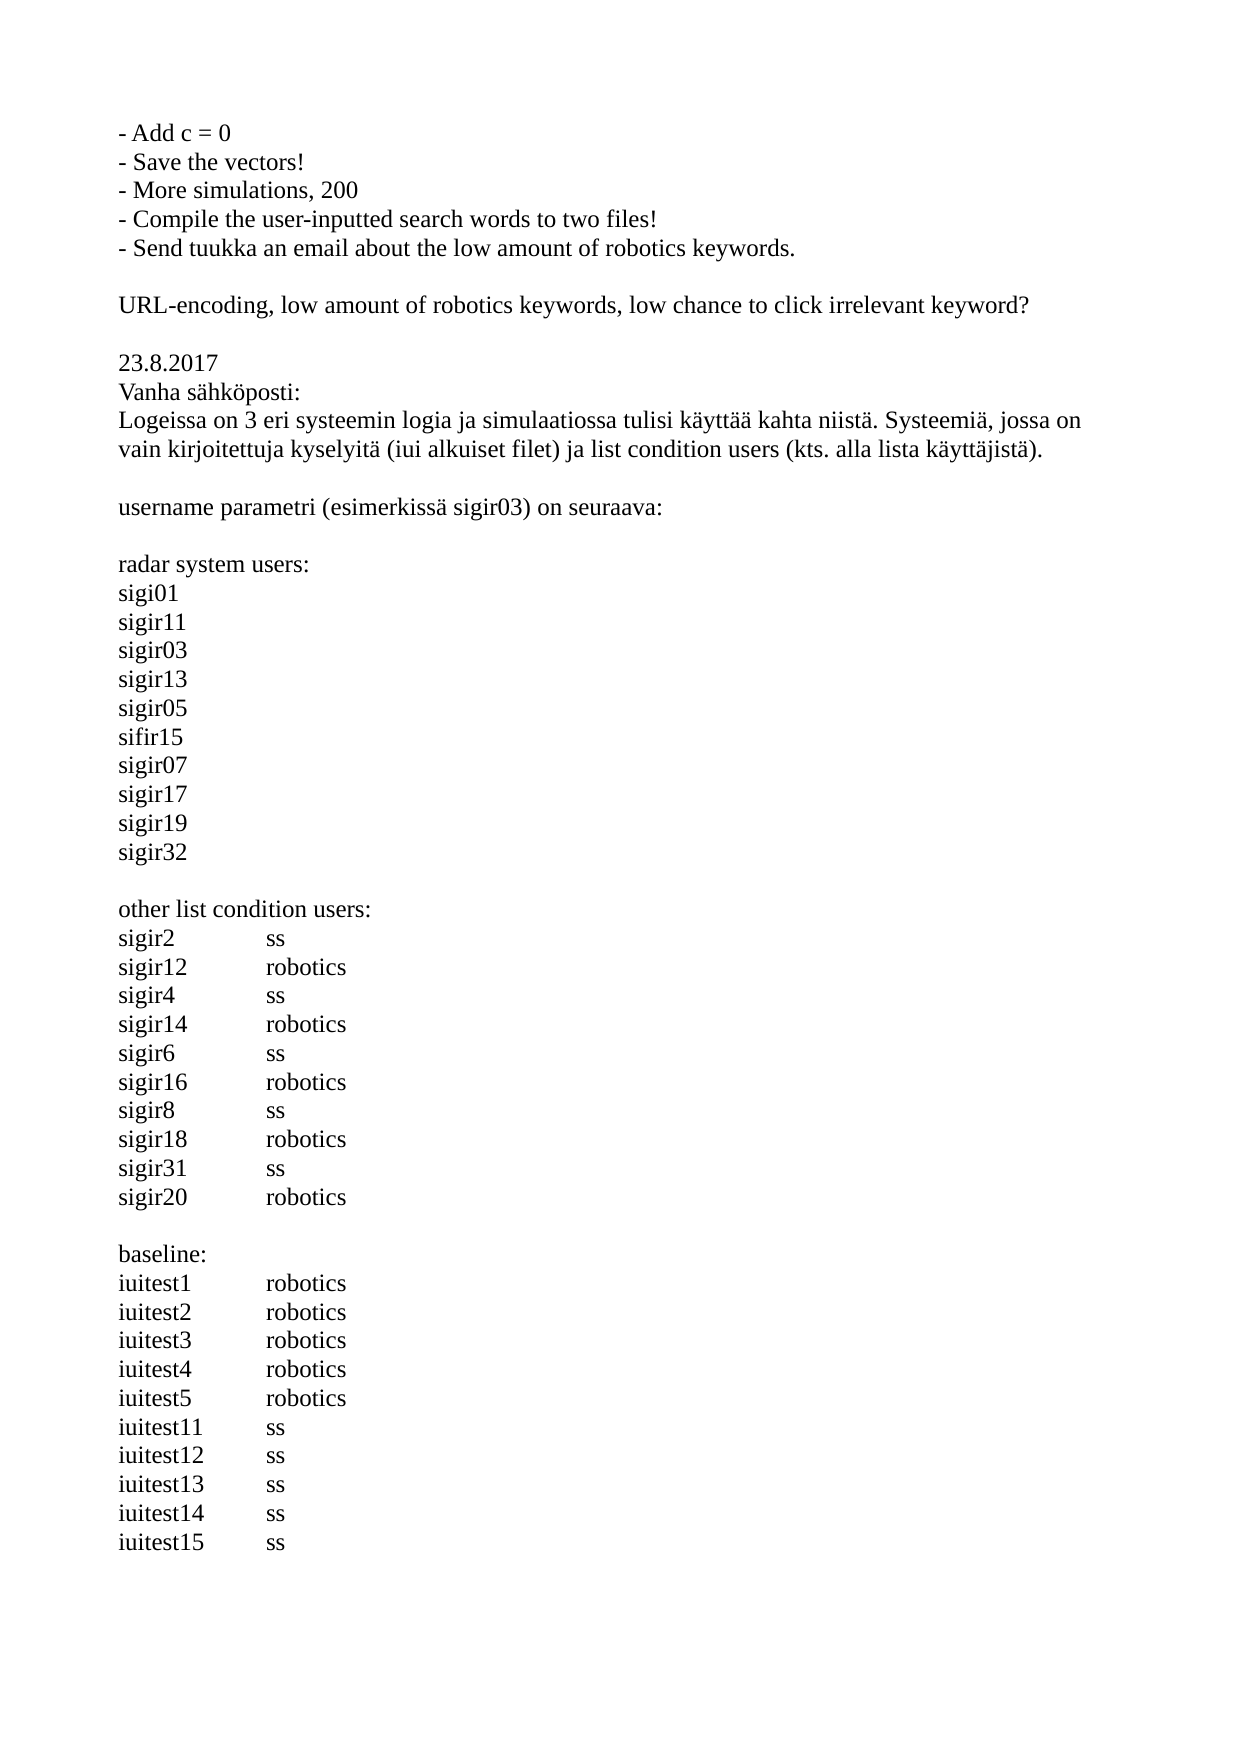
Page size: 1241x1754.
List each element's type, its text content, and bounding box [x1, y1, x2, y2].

text iuitest15 ss [118, 1527, 1122, 1556]
text sigir20 robotics [118, 1182, 1122, 1211]
text other list condition users: [118, 894, 1122, 923]
text baseline: [118, 1239, 1122, 1268]
text radar system users: [118, 549, 1122, 578]
text sigir12 robotics [118, 952, 1122, 981]
text iuitest14 ss [118, 1498, 1122, 1527]
text - Save the vectors! [118, 147, 1122, 176]
text sigir13 [118, 664, 1122, 693]
text sigir05 [118, 693, 1122, 722]
text sigir4 ss [118, 981, 1122, 1009]
text - Compile the user-inputted search words to two files! [118, 204, 1122, 233]
text iuitest3 robotics [118, 1326, 1122, 1354]
text iuitest11 ss [118, 1412, 1122, 1441]
text iuitest5 robotics [118, 1383, 1122, 1412]
text - More simulations, 200 [118, 176, 1122, 204]
text iuitest1 robotics [118, 1268, 1122, 1297]
text 23.8.2017 [118, 348, 1122, 377]
text sigir18 robotics [118, 1124, 1122, 1153]
text sigir11 [118, 607, 1122, 636]
text iuitest4 robotics [118, 1354, 1122, 1383]
text sigir03 [118, 636, 1122, 664]
text sigir14 robotics [118, 1009, 1122, 1038]
text sigir6 ss [118, 1038, 1122, 1067]
text URL-encoding, low amount of robotics keywords, low chance to click irrelevant keyword? [118, 291, 1122, 319]
text iuitest13 ss [118, 1469, 1122, 1498]
text sigir07 [118, 751, 1122, 779]
text sigir8 ss [118, 1096, 1122, 1124]
text sigir19 [118, 808, 1122, 837]
text sigir31 ss [118, 1153, 1122, 1182]
text sifir15 [118, 722, 1122, 751]
text - Send tuukka an email about the low amount of robotics keywords. [118, 233, 1122, 262]
text sigi01 [118, 578, 1122, 607]
text sigir16 robotics [118, 1067, 1122, 1096]
text sigir2 ss [118, 923, 1122, 952]
text sigir17 [118, 779, 1122, 808]
text iuitest2 robotics [118, 1297, 1122, 1326]
text - Add c = 0 [118, 118, 1122, 147]
text Vanha sähköposti: [118, 377, 1122, 406]
text username parametri (esimerkissä sigir03) on seuraava: [118, 492, 1122, 521]
text sigir32 [118, 837, 1122, 866]
text Logeissa on 3 eri systeemin logia ja simulaatiossa tulisi käyttää kahta niistä. Systeemiä, jossa on vain kirjoitettuja kyselyitä (iui alkuiset filet) ja list condition users (kts. alla lista käyttäjistä). [118, 406, 1122, 463]
text iuitest12 ss [118, 1441, 1122, 1469]
